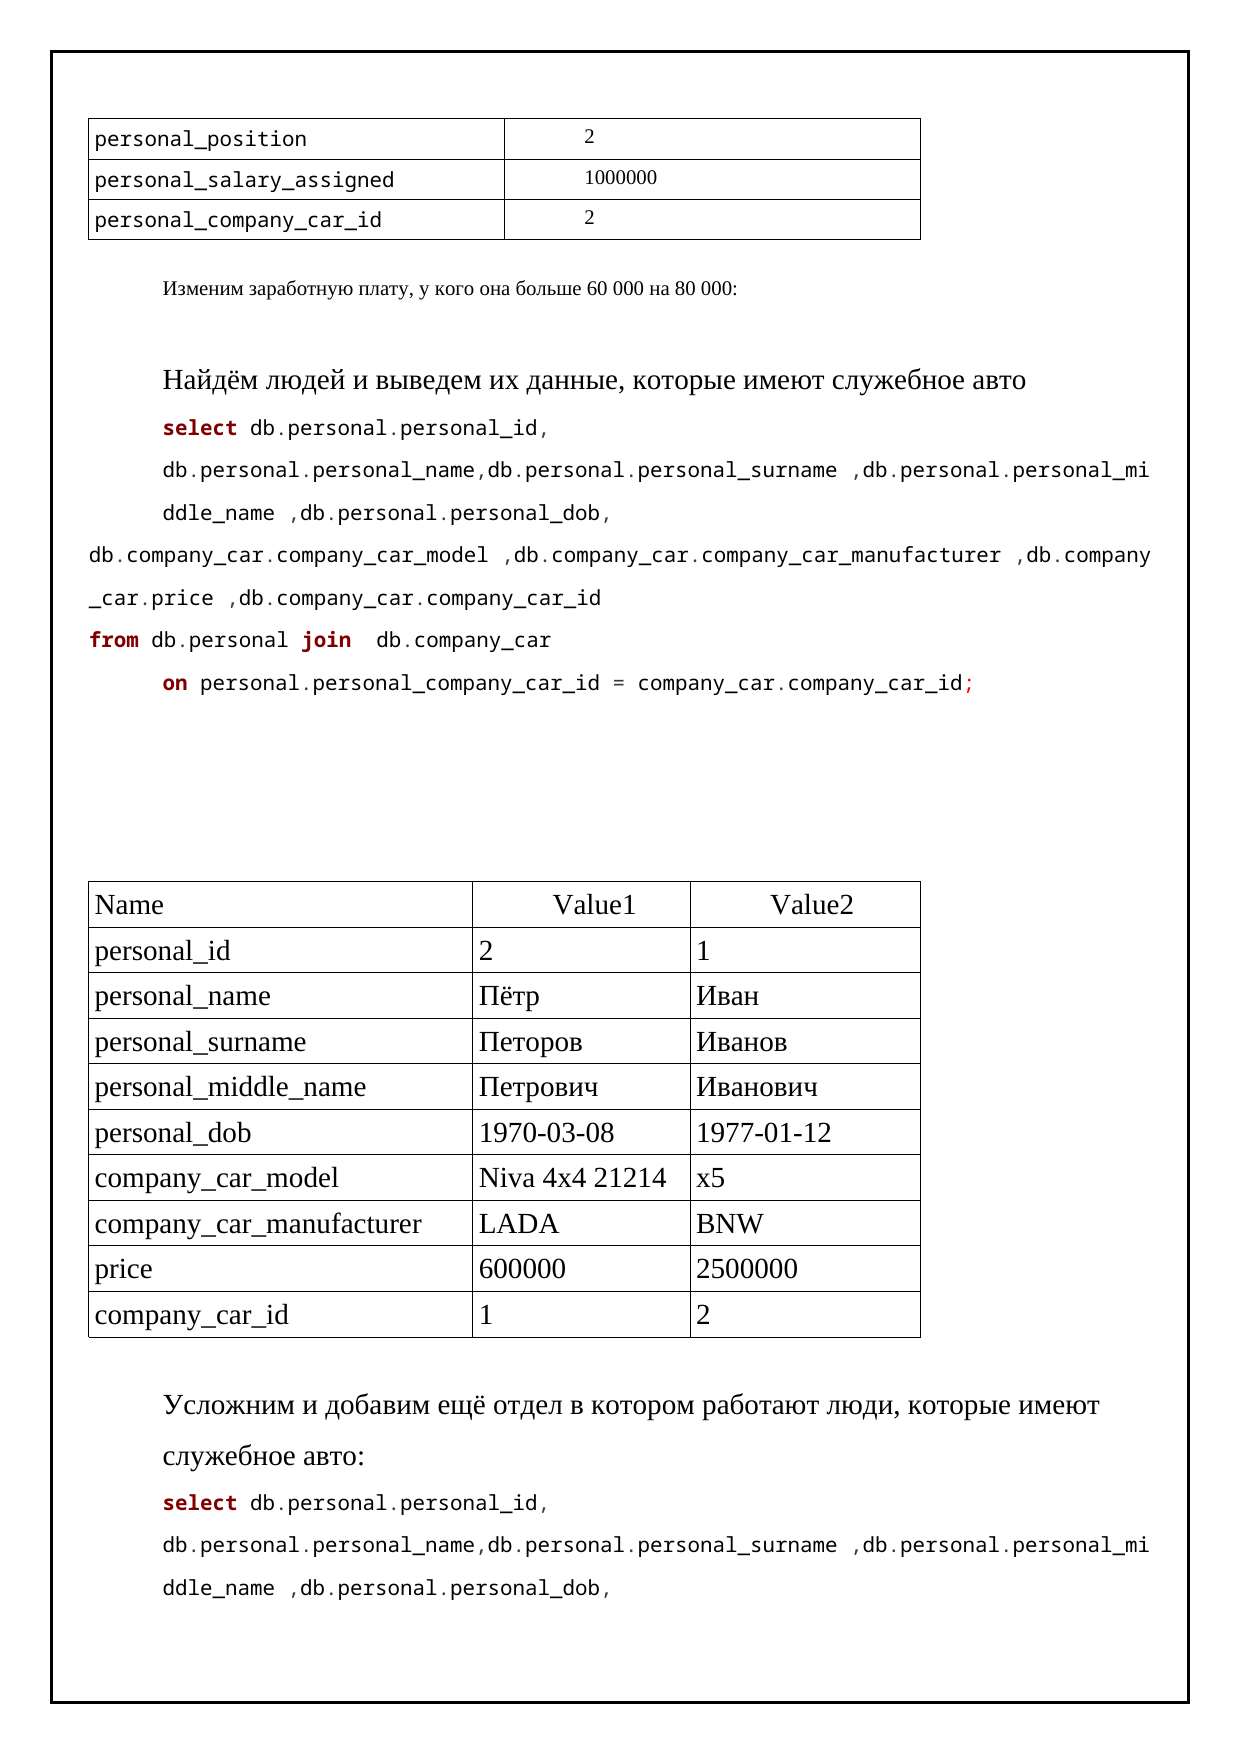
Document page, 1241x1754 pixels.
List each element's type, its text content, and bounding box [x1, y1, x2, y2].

table_cell company_car_id [89, 1292, 472, 1336]
text select db.personal.personal_id, db.personal.personal_name,db.personal.personal_surname ,db.personal.personal_middle_name ,db.personal.personal_dob, [162, 1488, 1152, 1602]
table_cell Иванович [691, 1064, 920, 1109]
table_cell 2 [505, 119, 920, 158]
table_cell 1 [473, 1292, 690, 1336]
table_cell personal_middle_name [89, 1064, 472, 1109]
table_cell 1000000 [505, 160, 920, 199]
table_cell personal_surname [89, 1019, 472, 1063]
table_cell 600000 [473, 1246, 690, 1291]
table_header Value1 [473, 882, 690, 927]
table_cell x5 [691, 1155, 920, 1200]
table_cell 1977-01-12 [691, 1110, 920, 1154]
text Найдём людей и выведем их данные, которые имеют служебное авто [162, 362, 1152, 396]
table_cell LADA [473, 1201, 690, 1245]
table_cell personal_company_car_id [89, 200, 504, 239]
text from db.personal join db.company_car [89, 626, 1152, 654]
table_header Value2 [691, 882, 920, 927]
table_cell 2 [691, 1292, 920, 1336]
table_cell Петрович [473, 1064, 690, 1109]
table_cell personal_salary_assigned [89, 160, 504, 199]
table_cell 2 [473, 928, 690, 972]
text Изменим заработную плату, у кого она больше 60 000 на 80 000: [162, 276, 1152, 300]
table_cell company_car_model [89, 1155, 472, 1200]
text select db.personal.personal_id, db.personal.personal_name,db.personal.personal_surname ,db.personal.personal_middle_name ,db.personal.personal_dob, [162, 413, 1152, 526]
table_cell Иванов [691, 1019, 920, 1063]
table_cell personal_dob [89, 1110, 472, 1154]
table_cell personal_name [89, 973, 472, 1018]
table_cell 2 [505, 200, 920, 239]
table_cell price [89, 1246, 472, 1291]
table_cell Пётр [473, 973, 690, 1018]
text db.company_car.company_car_model ,db.company_car.company_car_manufacturer ,db.company_car.price ,db.company_car.company_car_id [89, 540, 1152, 611]
text Усложним и добавим ещё отдел в котором работают люди, которые имеют служебное авто: [162, 1387, 1152, 1471]
table_cell personal_id [89, 928, 472, 972]
table_cell Niva 4x4 21214 [473, 1155, 690, 1200]
table_cell 2500000 [691, 1246, 920, 1291]
table_cell personal_position [89, 119, 504, 158]
table_cell Петоров [473, 1019, 690, 1063]
text on personal.personal_company_car_id = company_car.company_car_id; [162, 668, 1152, 697]
table_cell 1 [691, 928, 920, 972]
table_cell 1970-03-08 [473, 1110, 690, 1154]
table_cell company_car_manufacturer [89, 1201, 472, 1245]
table_cell Иван [691, 973, 920, 1018]
table_cell BNW [691, 1201, 920, 1245]
table_header Name [89, 882, 472, 927]
